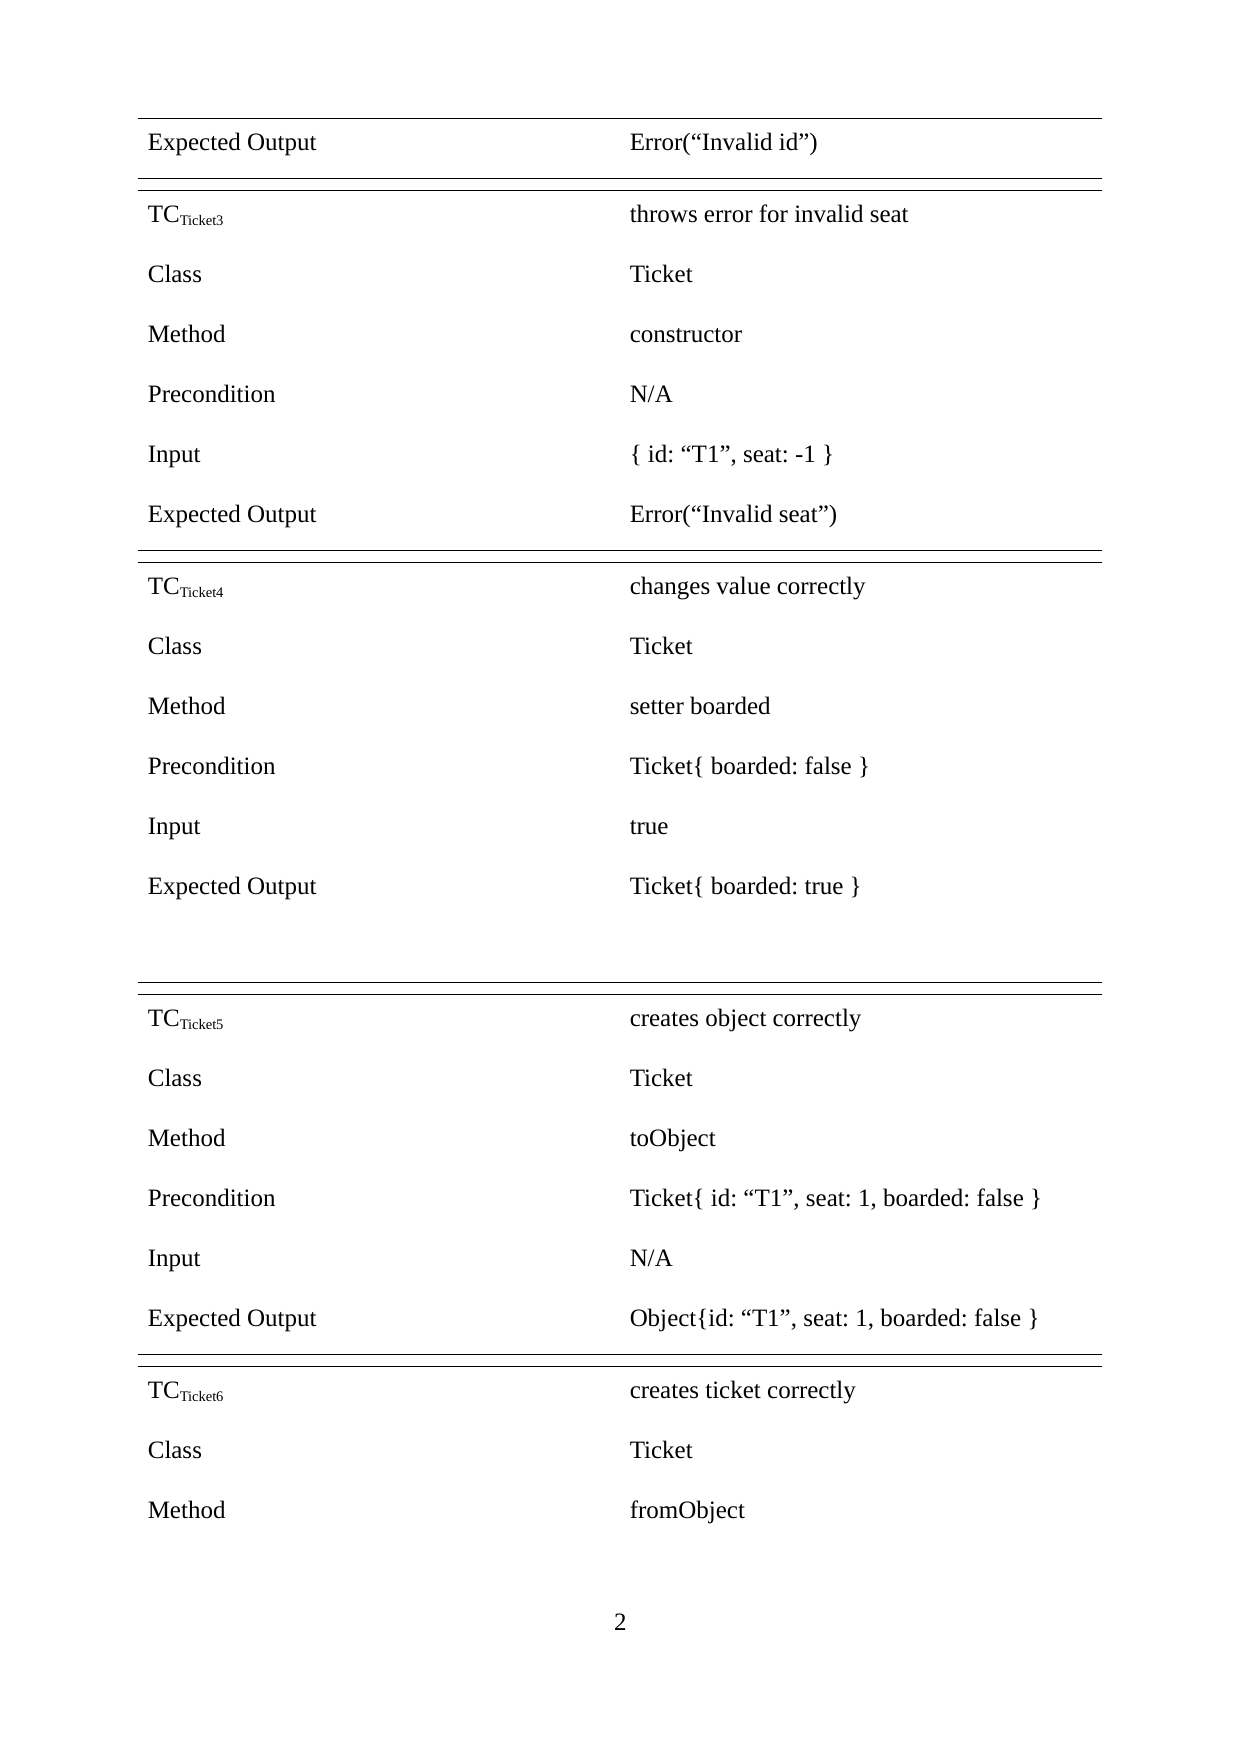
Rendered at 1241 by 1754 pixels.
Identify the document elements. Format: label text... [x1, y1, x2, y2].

table_cell Class [138, 622, 620, 682]
table_cell Ticket [620, 250, 1102, 310]
table_cell Error(“Invalid id”) [620, 119, 1102, 178]
table_cell Method [138, 1114, 620, 1174]
table_cell Class [138, 250, 620, 310]
table_cell Class [138, 1426, 620, 1486]
table_cell toObject [620, 1114, 1102, 1174]
table_cell Ticket{ id: “T1”, seat: 1, boarded: false } [620, 1174, 1102, 1234]
table_cell Precondition [138, 370, 620, 430]
table_cell Ticket [620, 1426, 1102, 1486]
table_cell Error(“Invalid seat”) [620, 490, 1102, 550]
table_header TCTicket4 [138, 563, 620, 622]
table_cell Expected Output [138, 490, 620, 550]
table_cell Class [138, 1054, 620, 1114]
table_cell N/A [620, 370, 1102, 430]
table_cell Ticket [620, 1054, 1102, 1114]
table_cell Precondition [138, 742, 620, 802]
table_cell fromObject [620, 1486, 1102, 1546]
table_header throws error for invalid seat [620, 191, 1102, 250]
table_header TCTicket6 [138, 1367, 620, 1426]
table_header TCTicket5 [138, 995, 620, 1054]
table_header TCTicket3 [138, 191, 620, 250]
table_cell [138, 922, 620, 982]
table_cell Method [138, 310, 620, 370]
table_cell Input [138, 1234, 620, 1294]
table_cell Input [138, 430, 620, 490]
table_cell Expected Output [138, 1294, 620, 1354]
table_cell setter boarded [620, 682, 1102, 742]
table_cell N/A [620, 1234, 1102, 1294]
table_cell [620, 922, 1102, 982]
table_cell Object{id: “T1”, seat: 1, boarded: false } [620, 1294, 1102, 1354]
table_cell Ticket{ boarded: true } [620, 862, 1102, 922]
table_cell constructor [620, 310, 1102, 370]
table_cell Method [138, 1486, 620, 1546]
table_cell Ticket [620, 622, 1102, 682]
table_cell Input [138, 802, 620, 862]
table_cell Expected Output [138, 119, 620, 178]
table_header creates ticket correctly [620, 1367, 1102, 1426]
table_header creates object correctly [620, 995, 1102, 1054]
table_cell true [620, 802, 1102, 862]
table_header changes value correctly [620, 563, 1102, 622]
table_cell Expected Output [138, 862, 620, 922]
table_cell Ticket{ boarded: false } [620, 742, 1102, 802]
table_cell { id: “T1”, seat: -1 } [620, 430, 1102, 490]
table_cell Precondition [138, 1174, 620, 1234]
table_cell Method [138, 682, 620, 742]
